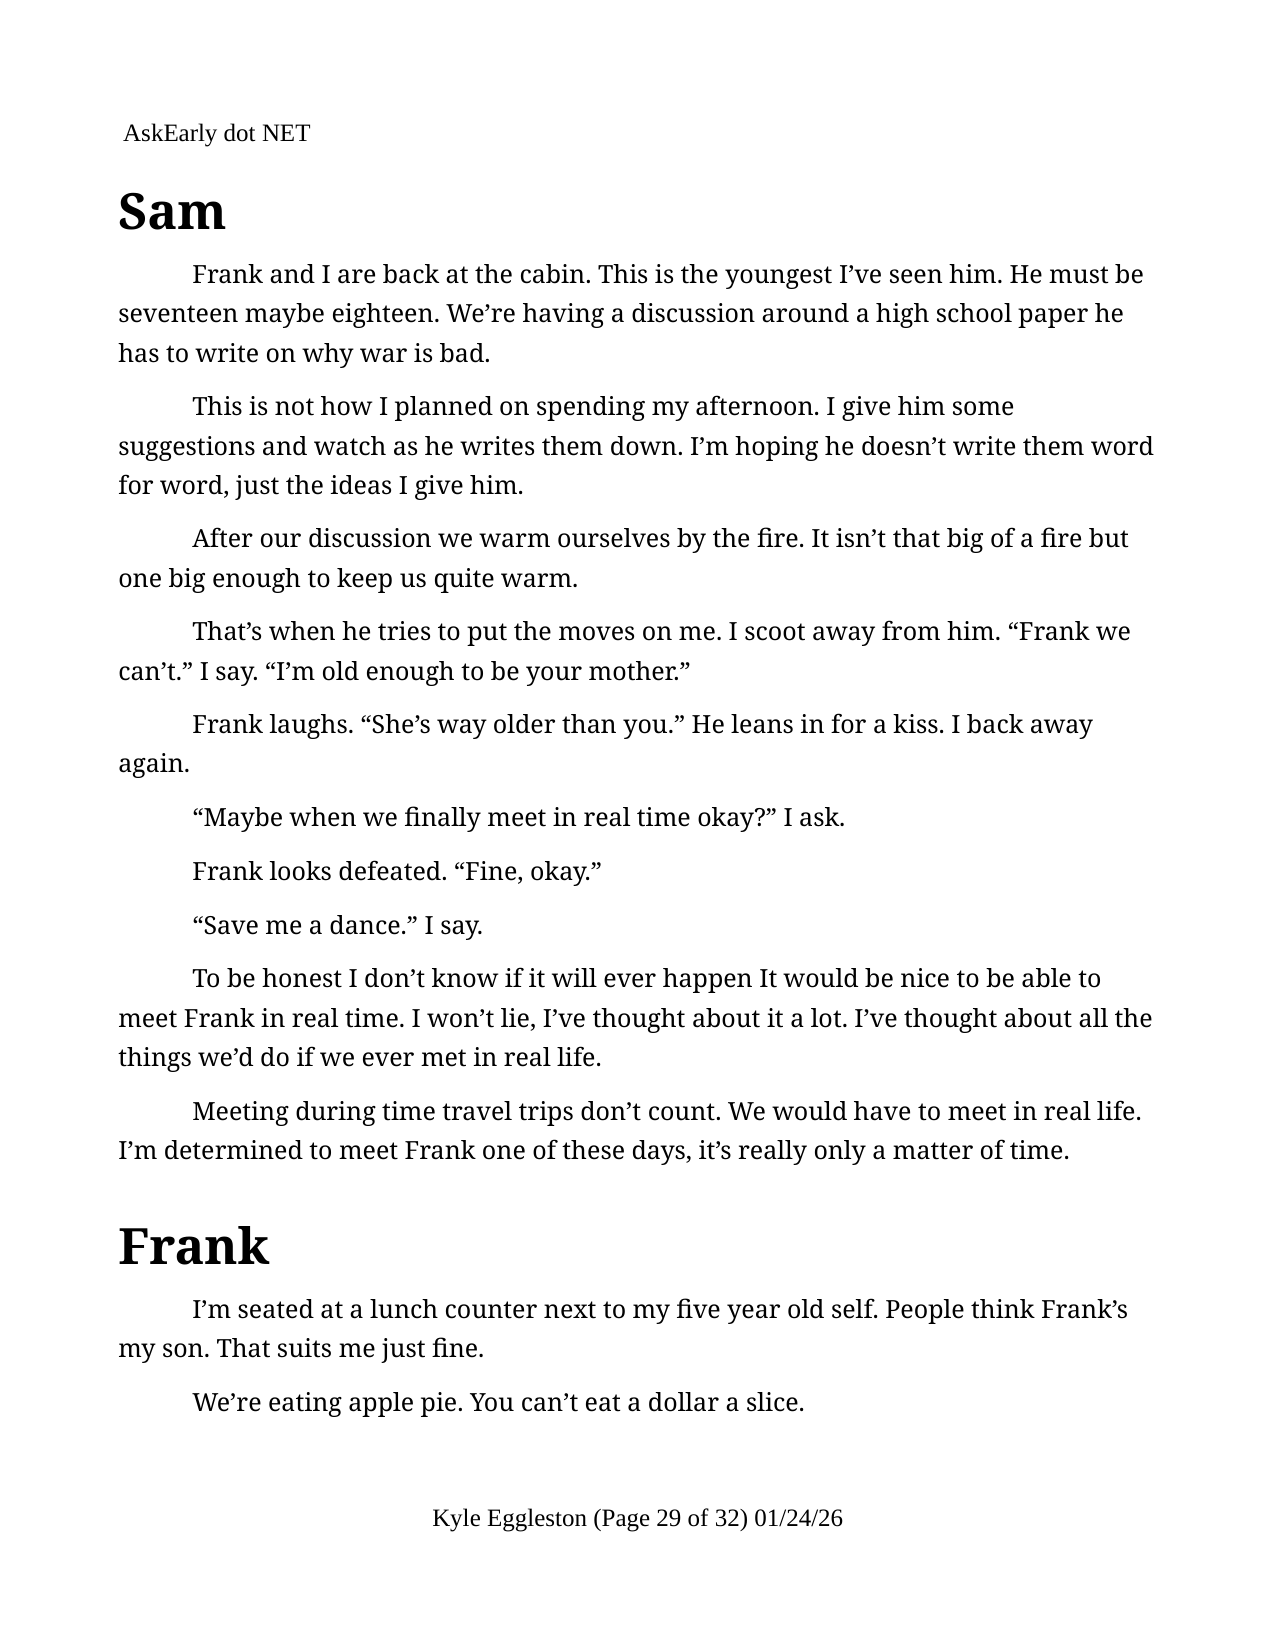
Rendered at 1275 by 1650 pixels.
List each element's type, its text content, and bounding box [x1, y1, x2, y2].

text This is not how I planned on spending my afternoon. I give him some suggestions and watch as he writes them down. I’m hoping he doesn’t write them word for word, just the ideas I give him. [118, 389, 1157, 501]
text That’s when he tries to put the moves on me. I scoot away from him. “Frank we can’t.” I say. “I’m old enough to be your mother.” [118, 614, 1157, 687]
subtitle Frank [118, 1211, 1157, 1279]
text After our discussion we warm ourselves by the fire. It isn’t that big of a fire but one big enough to keep us quite warm. [118, 521, 1157, 594]
text To be honest I don’t know if it will ever happen It would be nice to be able to meet Frank in real time. I won’t lie, I’ve thought about it a lot. I’ve thought about all the things we’d do if we ever met in real life. [118, 961, 1157, 1073]
text I’m seated at a lunch counter next to my five year old self. People think Frank’s my son. That suits me just fine. [118, 1292, 1157, 1365]
text Frank and I are back at the cabin. This is the youngest I’ve seen him. He must be seventeen maybe eighteen. We’re having a discussion around a high school paper he has to write on why war is bad. [118, 257, 1157, 369]
text “Maybe when we finally meet in real time okay?” I ask. [118, 800, 1157, 834]
text Frank laughs. “She’s way older than you.” He leans in for a kiss. I back away again. [118, 707, 1157, 780]
text Meeting during time travel trips don’t count. We would have to meet in real life. I’m determined to meet Frank one of these days, it’s really only a matter of time. [118, 1093, 1157, 1166]
text We’re eating apple pie. You can’t eat a dollar a slice. [118, 1385, 1157, 1419]
text Frank looks defeated. “Fine, okay.” [118, 854, 1157, 888]
subtitle Sam [118, 176, 1157, 244]
text “Save me a dance.” I say. [118, 907, 1157, 941]
